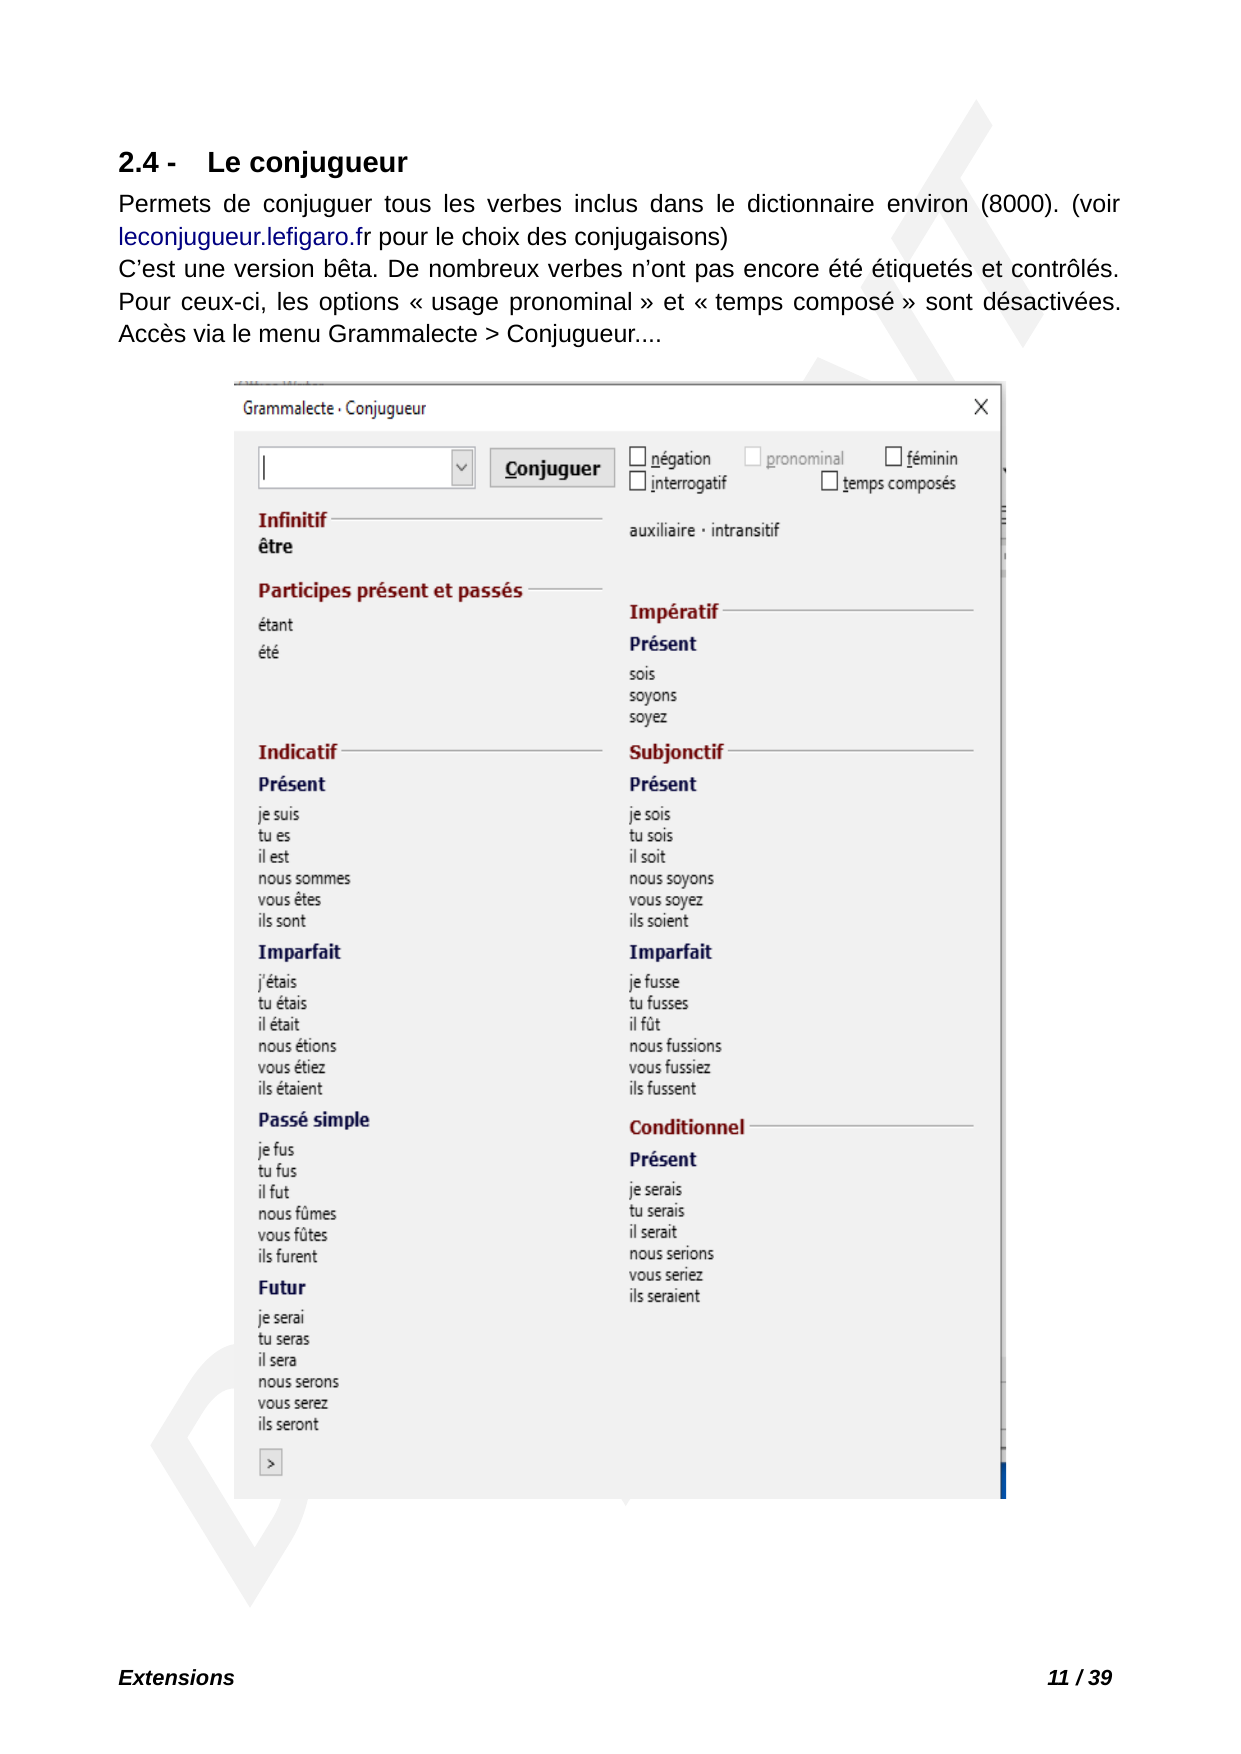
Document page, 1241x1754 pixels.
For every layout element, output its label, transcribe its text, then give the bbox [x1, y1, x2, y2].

text Permets de conjuguer tous les verbes inclus dans le dictionnaire environ (8000). (voir leconjugueur.lefigaro.fr pour le choix des conjugaisons) [118, 187, 1122, 252]
subtitle Le conjugueur [118, 146, 1122, 178]
picture [234, 381, 1007, 1499]
text C’est une version bêta. De nombreux verbes n’ont pas encore été étiquetés et contrôlés. Pour ceux-ci, les options « usage pronominal » et « temps composé » sont désactivées. Accès via le menu Grammalecte > Conjugueur.... [118, 252, 1122, 349]
